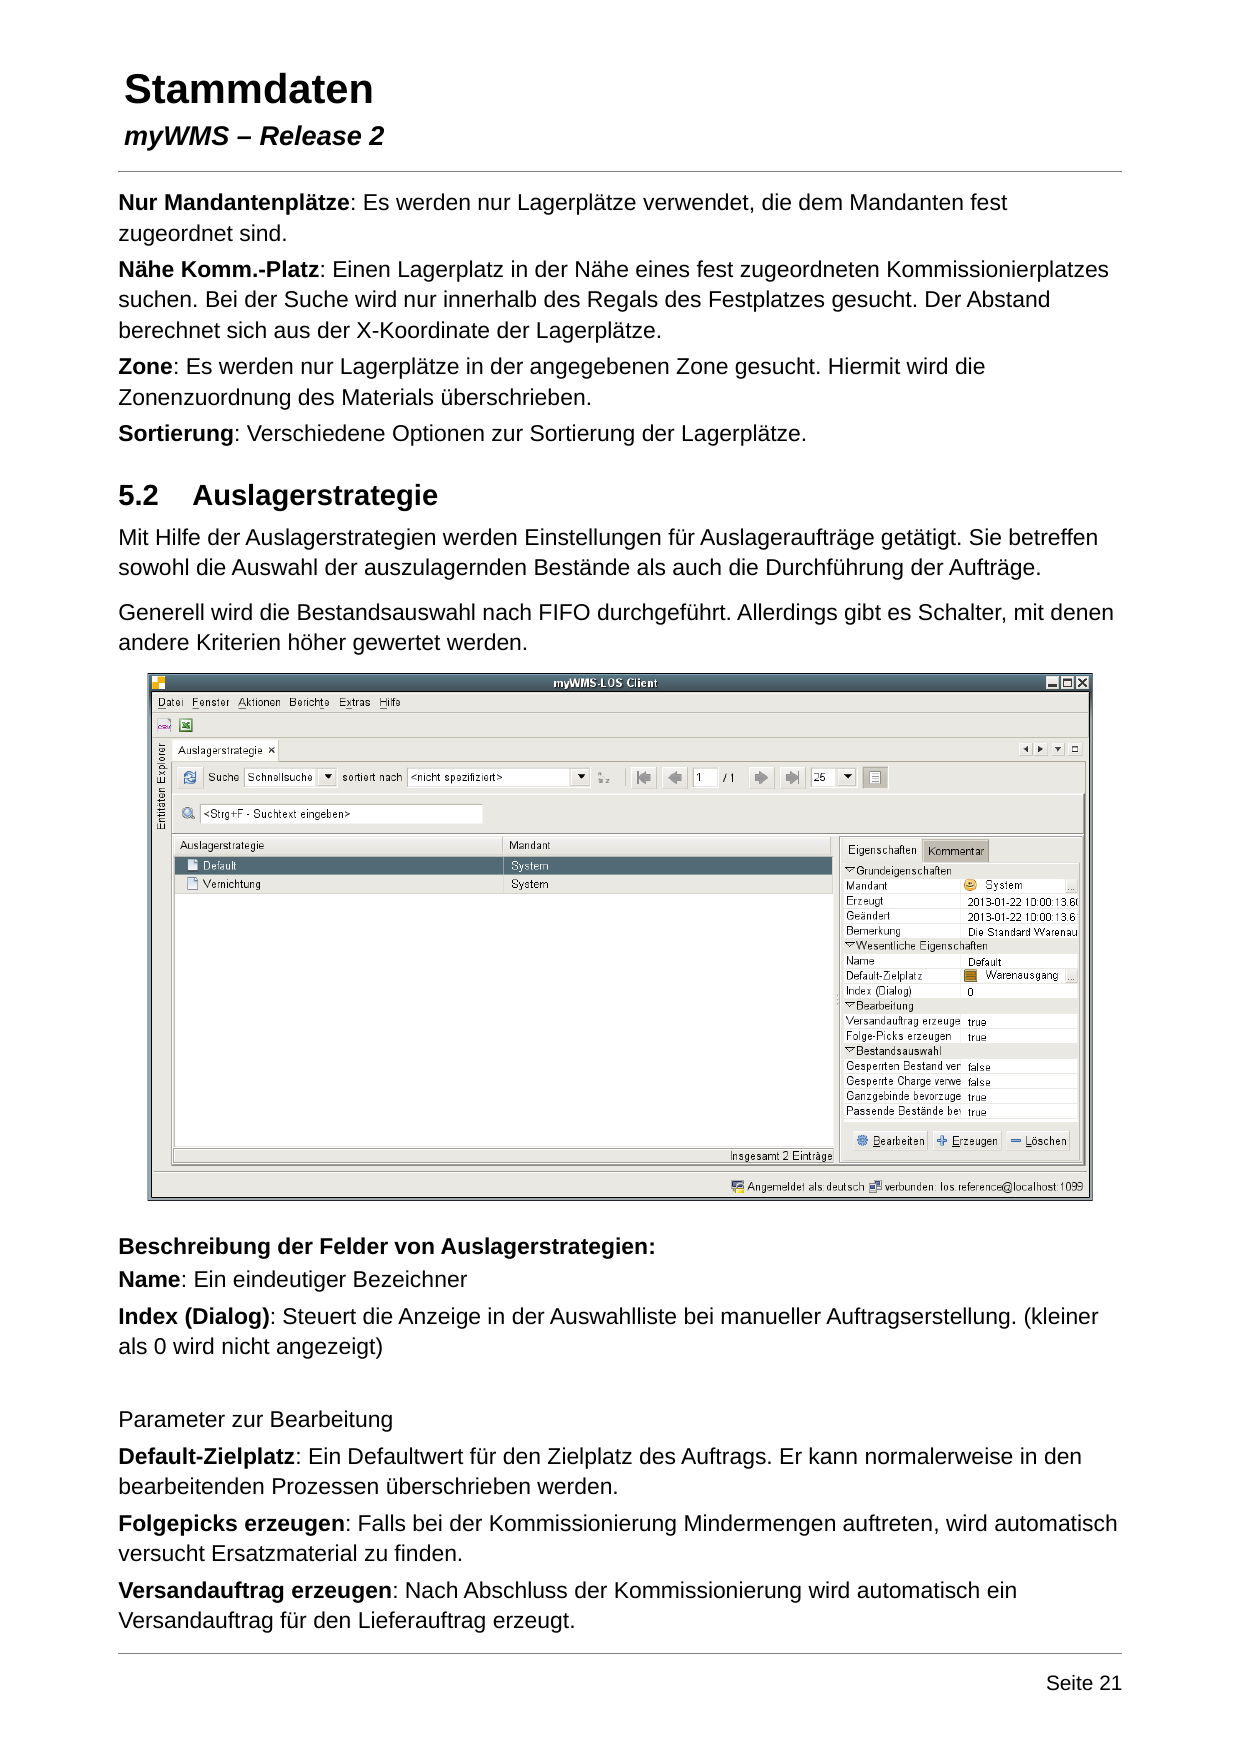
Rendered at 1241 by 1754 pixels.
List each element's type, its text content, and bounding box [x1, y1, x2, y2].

text Beschreibung der Felder von Auslagerstrategien: [118, 1233, 1122, 1259]
text Versandauftrag erzeugen: Nach Abschluss der Kommissionierung wird automatisch ein Versandauftrag für den Lieferauftrag erzeugt. [118, 1577, 1122, 1633]
text Default-Zielplatz: Ein Defaultwert für den Zielplatz des Auftrags. Er kann normalerweise in den bearbeitenden Prozessen überschrieben werden. [118, 1443, 1122, 1499]
text Parameter zur Bearbeitung [118, 1406, 1122, 1433]
text Folgepicks erzeugen: Falls bei der Kommissionierung Mindermengen auftreten, wird automatisch versucht Ersatzmaterial zu finden. [118, 1510, 1122, 1566]
text Nähe Komm.-Platz: Einen Lagerplatz in der Nähe eines fest zugeordneten Kommissionierplatzes suchen. Bei der Suche wird nur innerhalb des Regals des Festplatzes gesucht. Der Abstand berechnet sich aus der X-Koordinate der Lagerplätze. [118, 256, 1122, 343]
text Mit Hilfe der Auslagerstrategien werden Einstellungen für Auslageraufträge getätigt. Sie betreffen sowohl die Auswahl der auszulagernden Bestände als auch die Durchführung der Aufträge. [118, 524, 1122, 580]
text Zone: Es werden nur Lagerplätze in der angegebenen Zone gesucht. Hiermit wird die Zonenzuordnung des Materials überschrieben. [118, 353, 1122, 410]
text Sortierung: Verschiedene Optionen zur Sortierung der Lagerplätze. [118, 420, 1122, 446]
text Index (Dialog): Steuert die Anzeige in der Auswahlliste bei manueller Auftragserstellung. (kleiner als 0 wird nicht angezeigt) [118, 1303, 1122, 1359]
text Name: Ein eindeutiger Bezeichner [118, 1266, 1122, 1292]
text Generell wird die Bestandsauswahl nach FIFO durchgeführt. Allerdings gibt es Schalter, mit denen andere Kriterien höher gewertet werden. [118, 599, 1122, 655]
subtitle Auslagerstrategie [118, 478, 1122, 511]
picture [147, 673, 1093, 1201]
text Nur Mandantenplätze: Es werden nur Lagerplätze verwendet, die dem Mandanten fest zugeordnet sind. [118, 189, 1122, 246]
